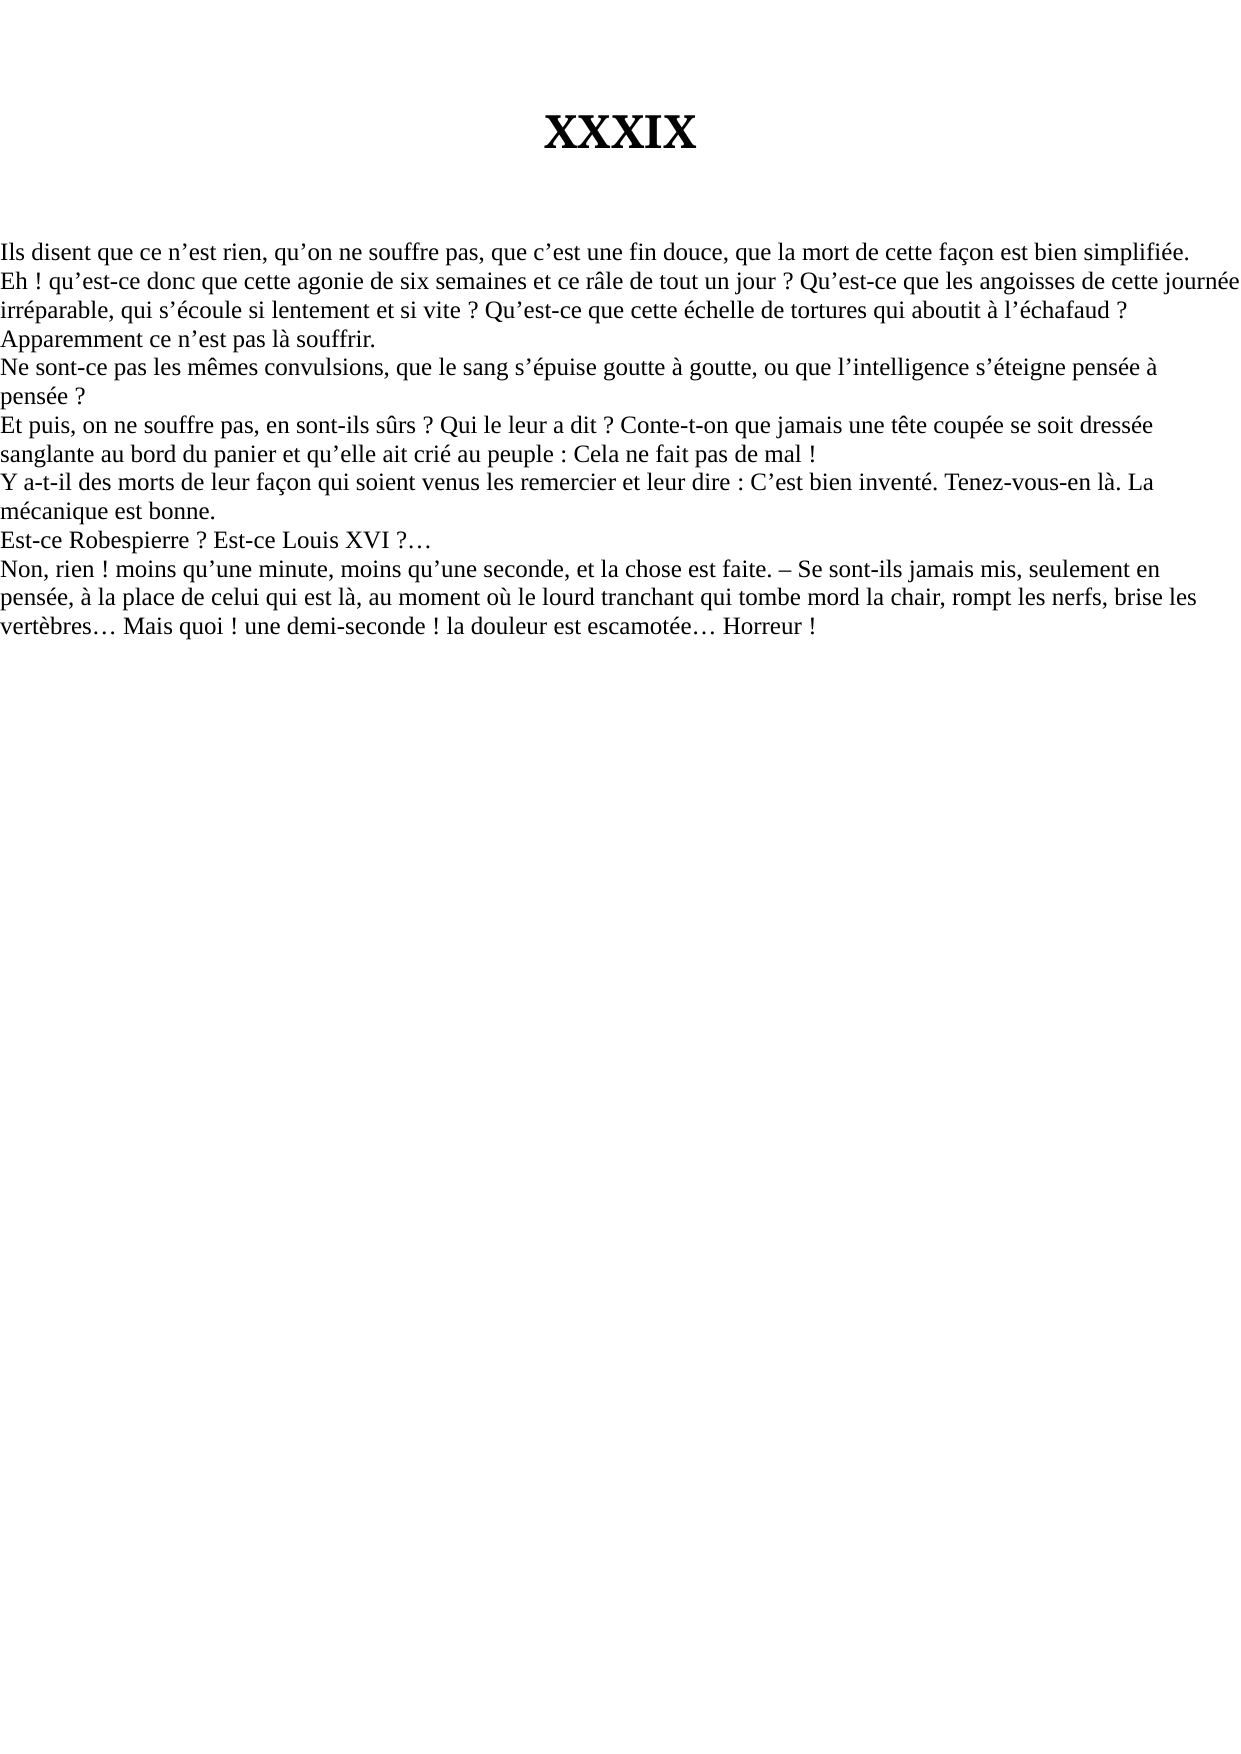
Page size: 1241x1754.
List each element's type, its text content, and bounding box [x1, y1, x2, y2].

text Eh ! qu’est-ce donc que cette agonie de six semaines et ce râle de tout un jour ? Qu’est-ce que les angoisses de cette journée irréparable, qui s’écoule si lentement et si vite ? Qu’est-ce que cette échelle de tortures qui aboutit à l’échafaud ? [0, 266, 1240, 324]
text Ne sont-ce pas les mêmes convulsions, que le sang s’épuise goutte à goutte, ou que l’intelligence s’éteigne pensée à pensée ? [0, 352, 1240, 410]
text Y a-t-il des morts de leur façon qui soient venus les remercier et leur dire : C’est bien inventé. Tenez-vous-en là. La mécanique est bonne. [0, 467, 1240, 525]
text Ils disent que ce n’est rien, qu’on ne souffre pas, que c’est une fin douce, que la mort de cette façon est bien simplifiée. [0, 237, 1240, 266]
text Est-ce Robespierre ? Est-ce Louis XVI ?… [0, 525, 1240, 554]
text Non, rien ! moins qu’une minute, moins qu’une seconde, et la chose est faite. – Se sont-ils jamais mis, seulement en pensée, à la place de celui qui est là, au moment où le lourd tranchant qui tombe mord la chair, rompt les nerfs, brise les vertèbres… Mais quoi ! une demi-seconde ! la douleur est escamotée… Horreur ! [0, 554, 1240, 640]
text Apparemment ce n’est pas là souffrir. [0, 324, 1240, 352]
text Et puis, on ne souffre pas, en sont-ils sûrs ? Qui le leur a dit ? Conte-t-on que jamais une tête coupée se soit dressée sanglante au bord du panier et qu’elle ait crié au peuple : Cela ne fait pas de mal ! [0, 410, 1240, 467]
subtitle XXXIX [0, 100, 1240, 162]
